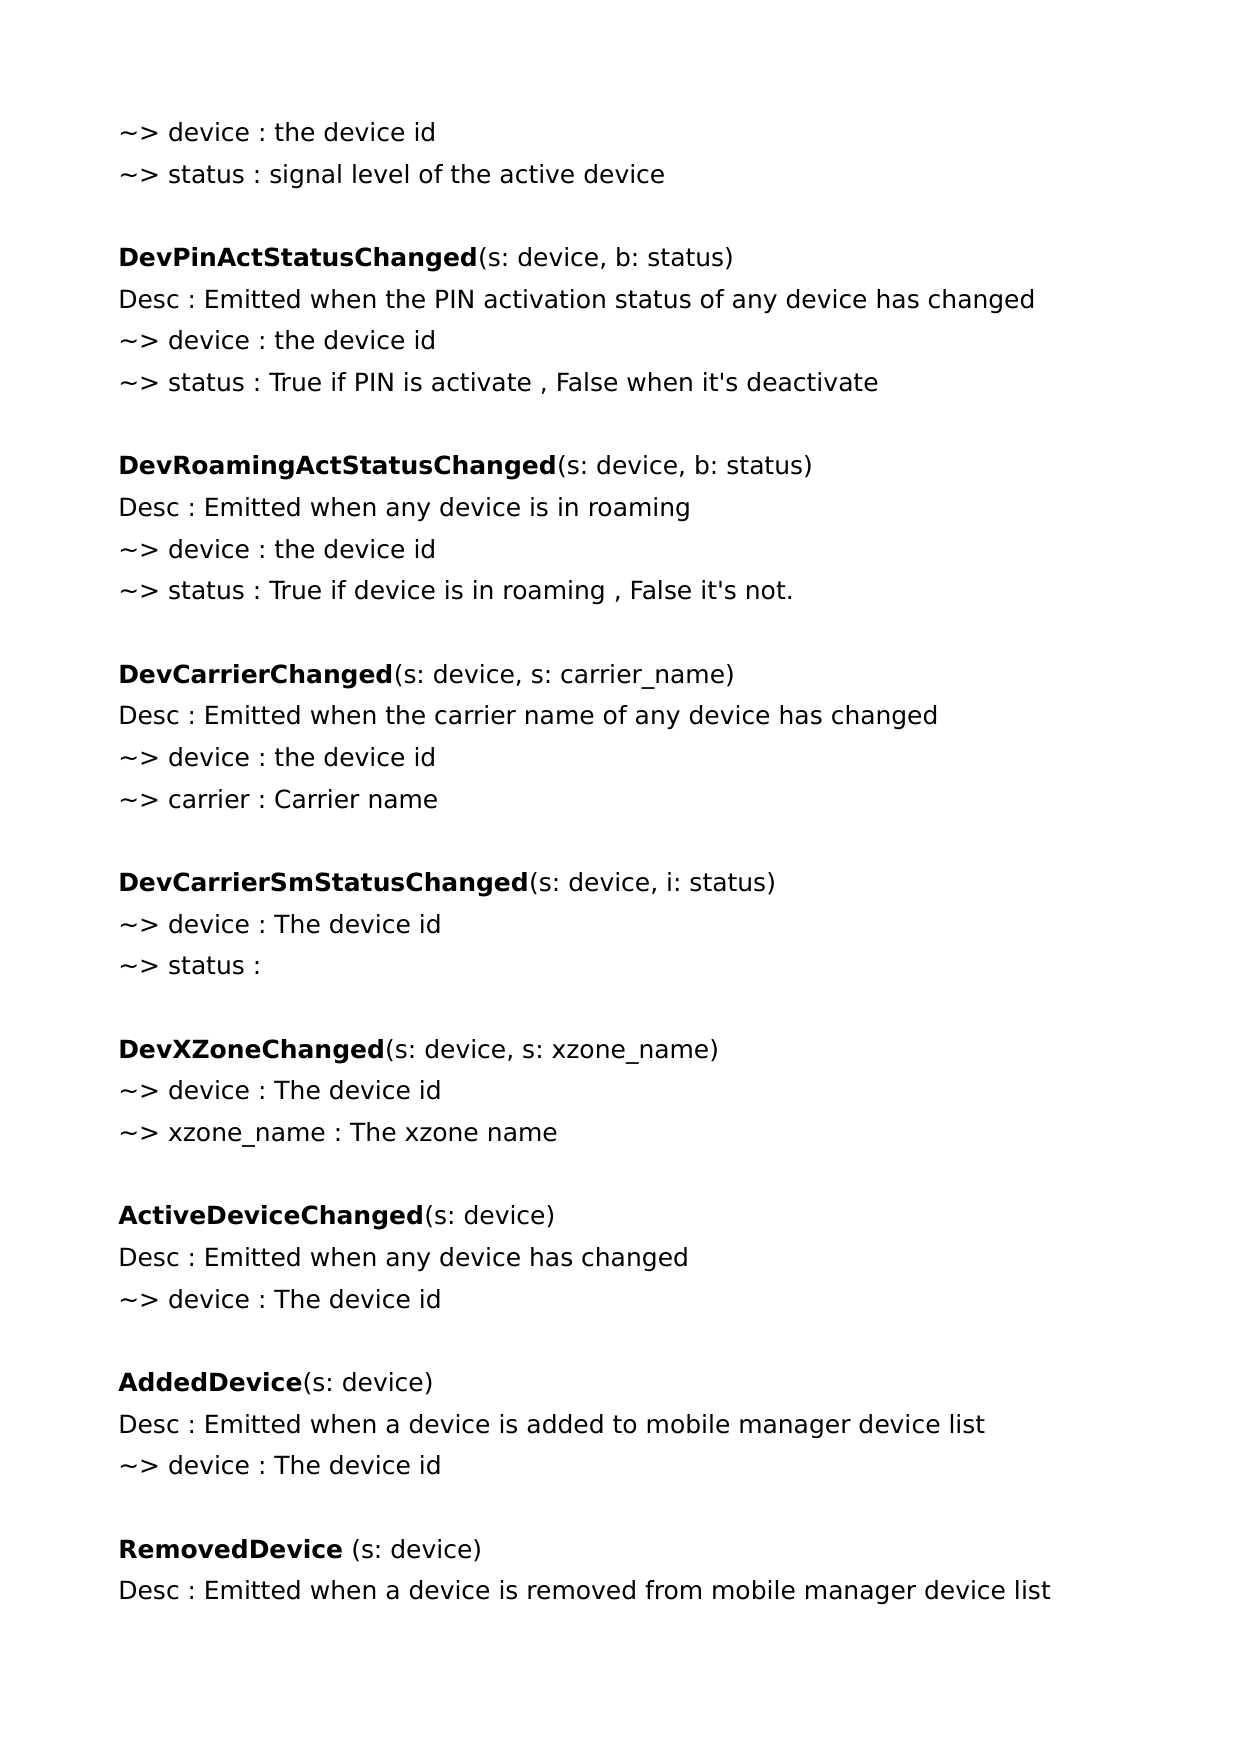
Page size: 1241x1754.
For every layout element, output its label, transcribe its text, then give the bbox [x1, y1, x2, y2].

text ~> device : the device id [118, 326, 1122, 356]
text AddedDevice(s: device) [118, 1368, 1122, 1397]
text ~> device : The device id [118, 1285, 1122, 1314]
text DevRoamingActStatusChanged(s: device, b: status) [118, 451, 1122, 481]
text ~> carrier : Carrier name [118, 785, 1122, 814]
text Desc : Emitted when a device is added to mobile manager device list [118, 1410, 1122, 1439]
text Desc : Emitted when the carrier name of any device has changed [118, 701, 1122, 731]
text ~> device : The device id [118, 910, 1122, 939]
text RemovedDevice (s: device) [118, 1535, 1122, 1564]
text DevCarrierChanged(s: device, s: carrier_name) [118, 660, 1122, 689]
text Desc : Emitted when the PIN activation status of any device has changed [118, 285, 1122, 314]
text ~> status : True if device is in roaming , False it's not. [118, 576, 1122, 606]
text ~> status : signal level of the active device [118, 160, 1122, 189]
text ~> xzone_name : The xzone name [118, 1118, 1122, 1147]
text Desc : Emitted when any device is in roaming [118, 493, 1122, 522]
text Desc : Emitted when any device has changed [118, 1243, 1122, 1272]
text ~> device : the device id [118, 743, 1122, 772]
text DevCarrierSmStatusChanged(s: device, i: status) [118, 868, 1122, 897]
text ActiveDeviceChanged(s: device) [118, 1201, 1122, 1231]
text ~> device : the device id [118, 535, 1122, 564]
text ~> status : [118, 951, 1122, 981]
text ~> device : The device id [118, 1451, 1122, 1481]
text ~> device : The device id [118, 1076, 1122, 1106]
text DevXZoneChanged(s: device, s: xzone_name) [118, 1035, 1122, 1064]
text DevPinActStatusChanged(s: device, b: status) [118, 243, 1122, 272]
text ~> status : True if PIN is activate , False when it's deactivate [118, 368, 1122, 397]
text Desc : Emitted when a device is removed from mobile manager device list [118, 1576, 1122, 1606]
text ~> device : the device id [118, 118, 1122, 147]
